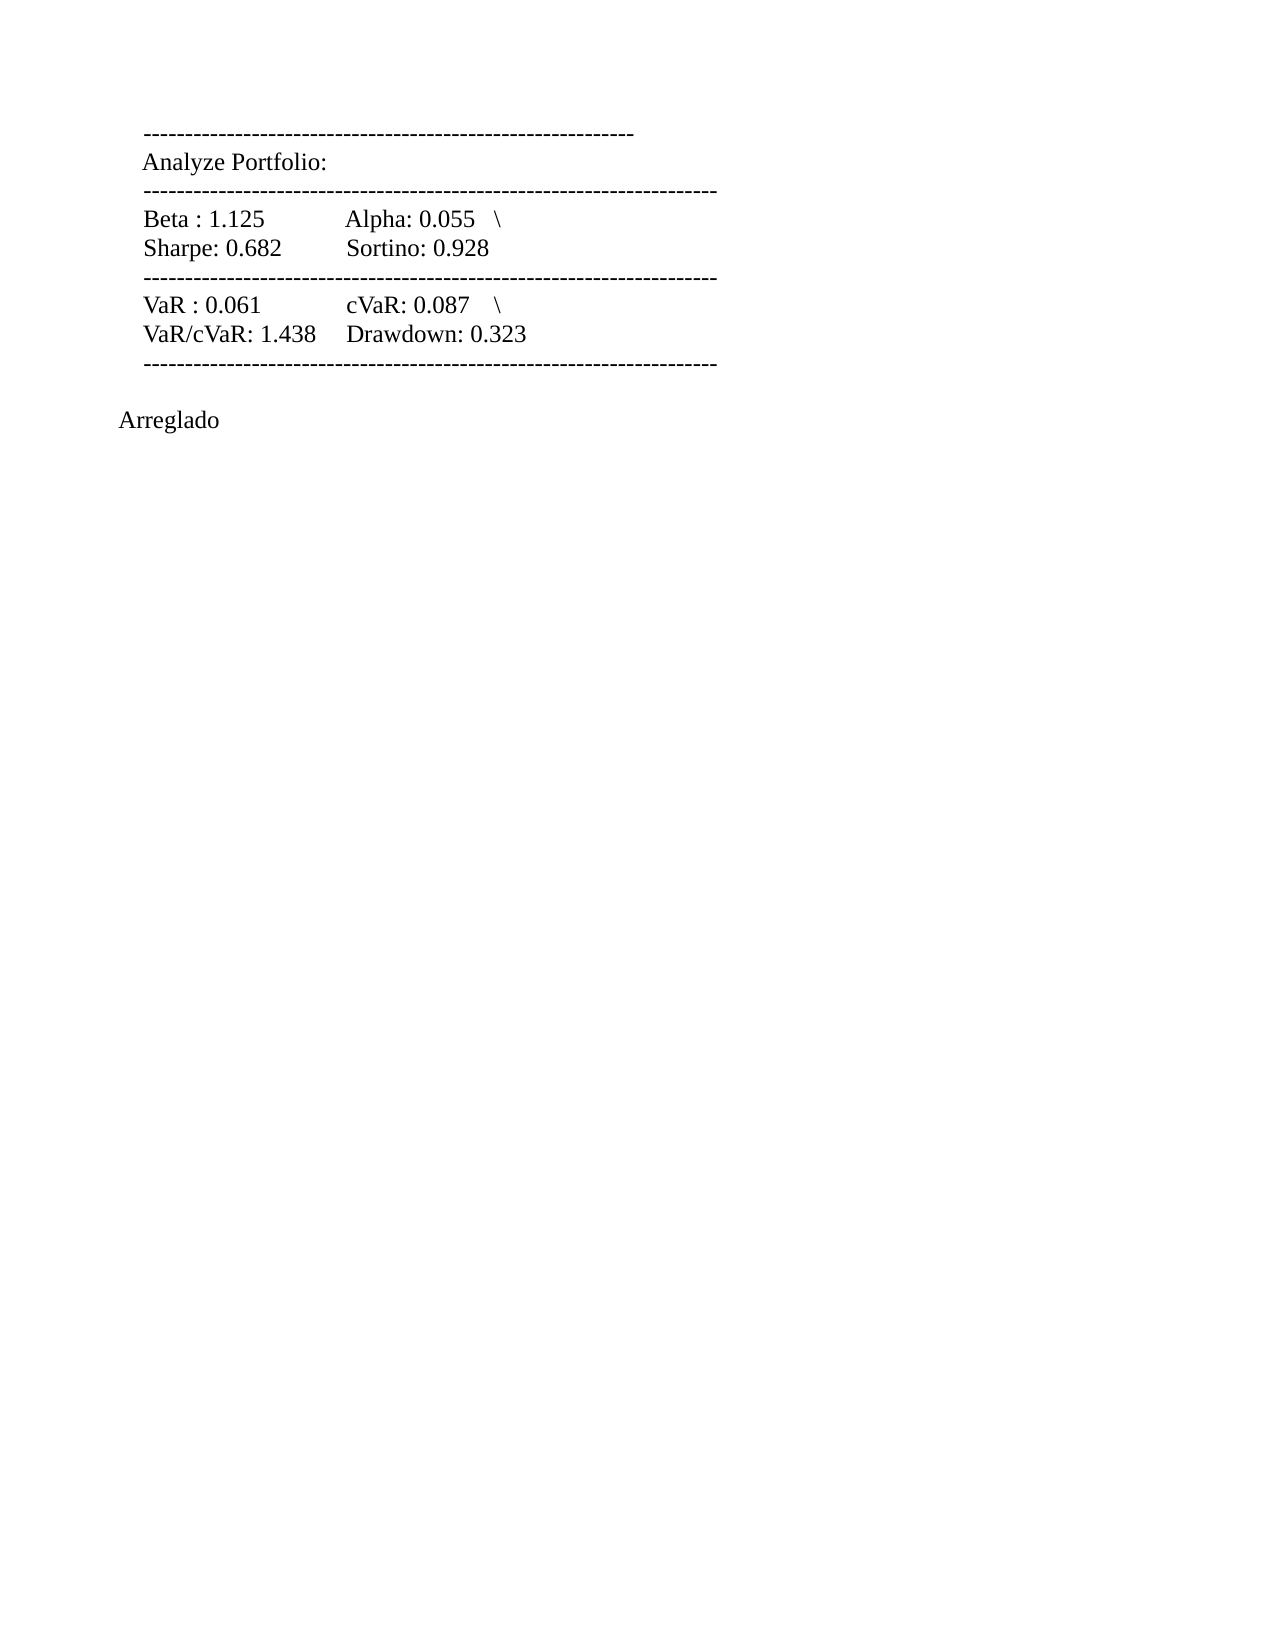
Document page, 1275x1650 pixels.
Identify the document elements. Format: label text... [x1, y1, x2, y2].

text --------------------------------------------------------------------- [118, 176, 1157, 204]
text Sharpe: 0.682 Sortino: 0.928 [118, 233, 1157, 262]
text VaR : 0.061 cVaR: 0.087 \ [118, 291, 1157, 319]
text Analyze Portfolio: [118, 147, 1157, 176]
text --------------------------------------------------------------------- [118, 348, 1157, 377]
text --------------------------------------------------------------------- [118, 262, 1157, 291]
text Beta : 1.125 Alpha: 0.055 \ [118, 204, 1157, 233]
text VaR/cVaR: 1.438 Drawdown: 0.323 [118, 319, 1157, 348]
text Arreglado [118, 406, 1157, 434]
text ----------------------------------------------------------- [118, 118, 1157, 147]
